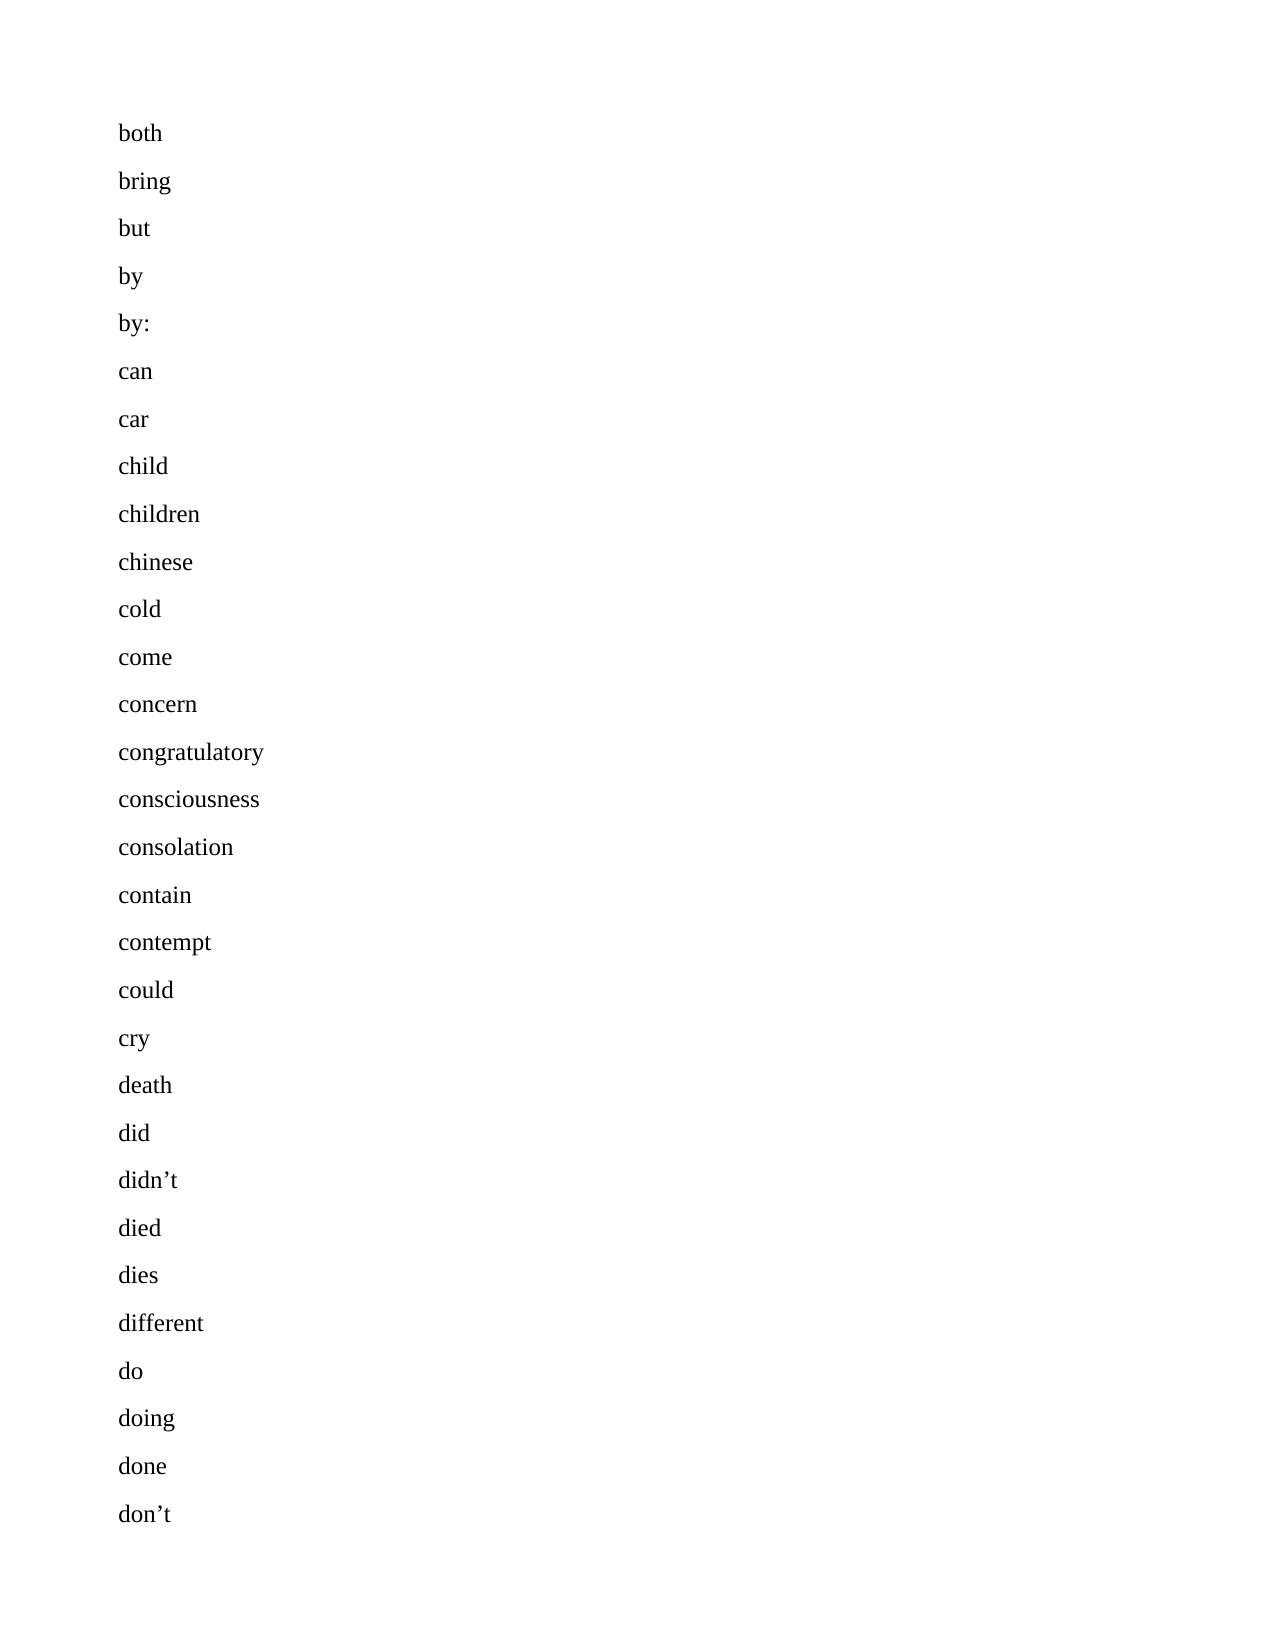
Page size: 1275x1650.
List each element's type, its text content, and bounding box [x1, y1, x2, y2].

text consciousness [118, 784, 1157, 813]
text different [118, 1308, 1157, 1337]
text concern [118, 689, 1157, 718]
text do [118, 1356, 1157, 1384]
text doing [118, 1403, 1157, 1432]
text could [118, 975, 1157, 1004]
text death [118, 1070, 1157, 1099]
text by: [118, 308, 1157, 337]
text contempt [118, 927, 1157, 956]
text did [118, 1118, 1157, 1147]
text but [118, 213, 1157, 242]
text by [118, 261, 1157, 290]
text dies [118, 1261, 1157, 1289]
text can [118, 356, 1157, 385]
text both [118, 118, 1157, 147]
text congratulatory [118, 737, 1157, 766]
text car [118, 404, 1157, 432]
text don’t [118, 1499, 1157, 1527]
text consolation [118, 832, 1157, 861]
text cold [118, 594, 1157, 623]
text child [118, 451, 1157, 480]
text come [118, 642, 1157, 671]
text children [118, 499, 1157, 528]
text contain [118, 880, 1157, 908]
text bring [118, 166, 1157, 194]
text done [118, 1451, 1157, 1480]
text cry [118, 1023, 1157, 1051]
text didn’t [118, 1165, 1157, 1194]
text died [118, 1213, 1157, 1242]
text chinese [118, 547, 1157, 575]
